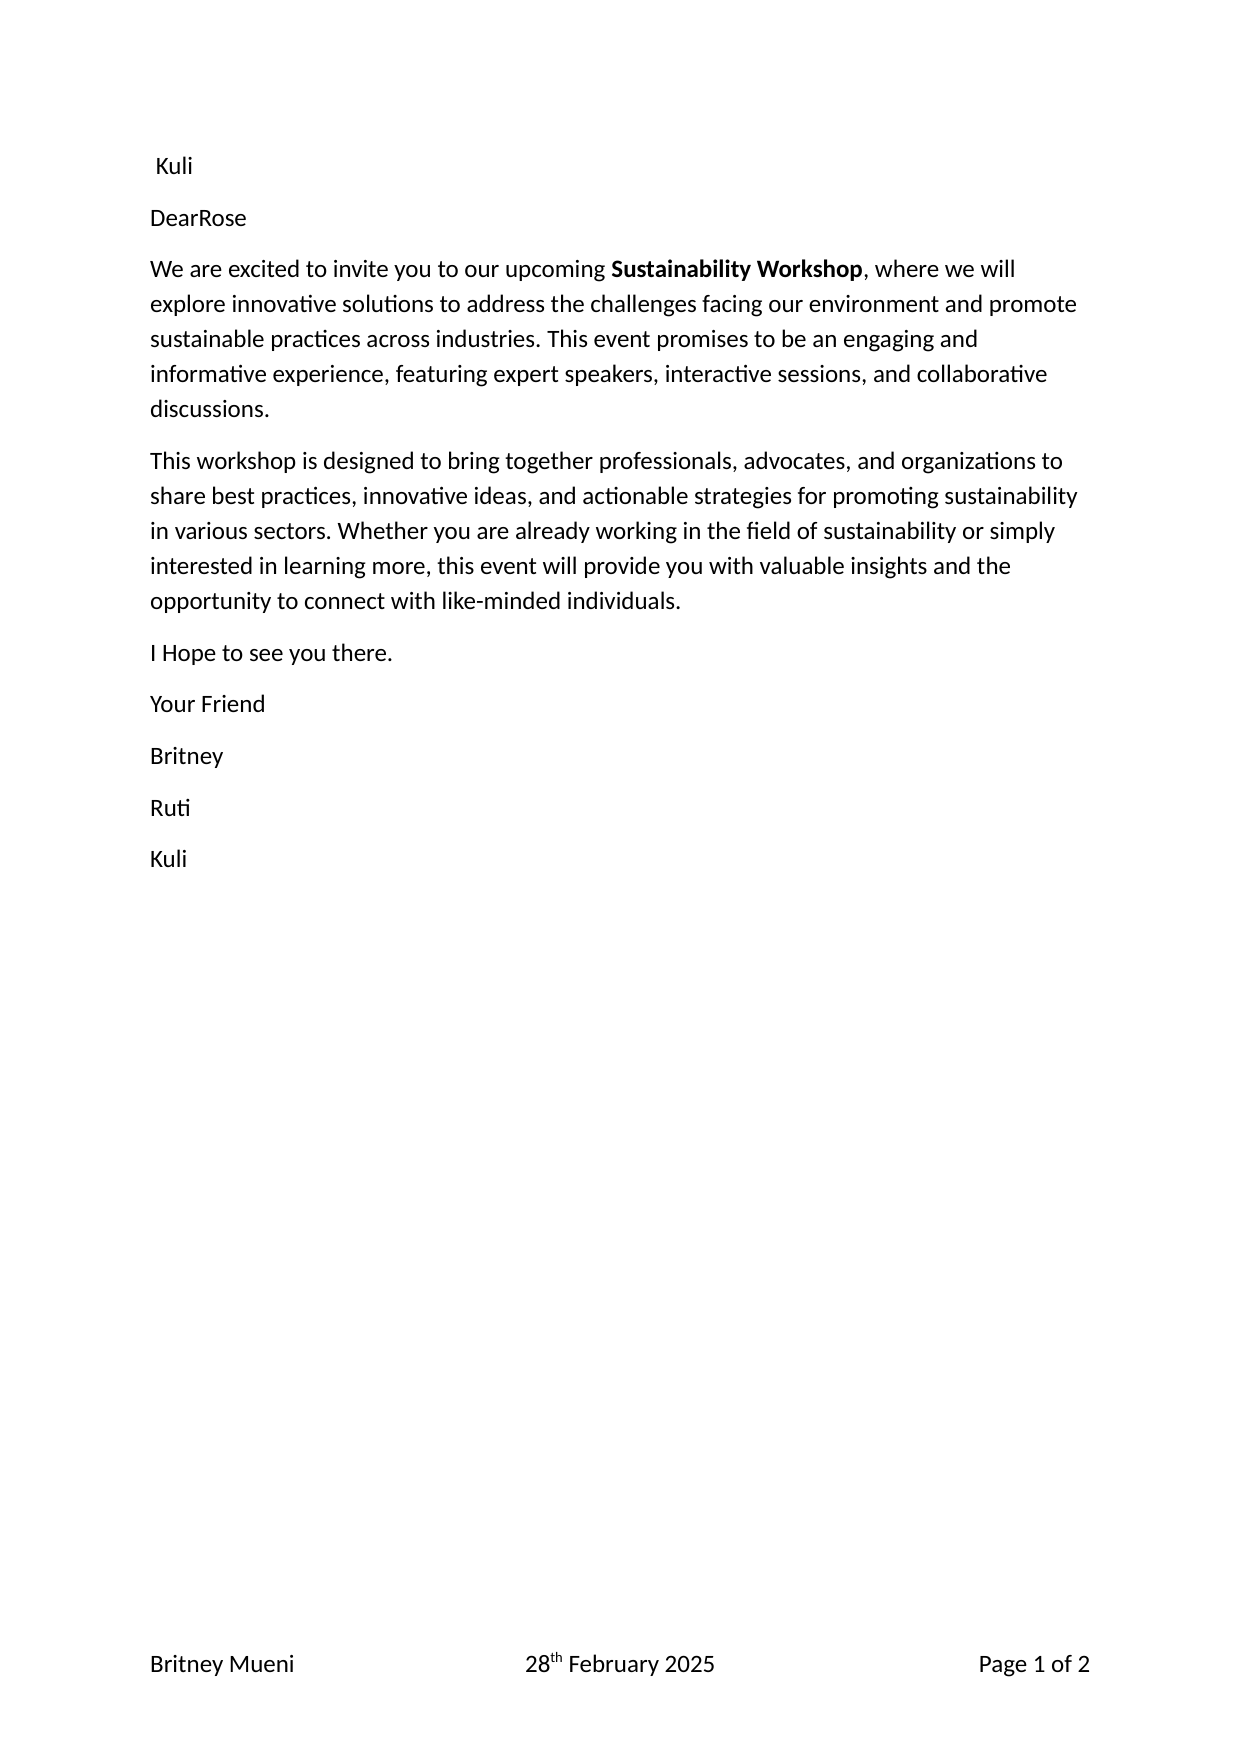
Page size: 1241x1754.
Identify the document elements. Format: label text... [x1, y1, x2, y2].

text Your Friend [150, 688, 1090, 719]
text Ruti [150, 792, 1090, 822]
text This workshop is designed to bring together professionals, advocates, and organizations to share best practices, innovative ideas, and actionable strategies for promoting sustainability in various sectors. Whether you are already working in the field of sustainability or simply interested in learning more, this event will provide you with valuable insights and the opportunity to connect with like-minded individuals. [150, 445, 1090, 616]
text Britney [150, 740, 1090, 771]
text DearRose [150, 202, 1090, 232]
text We are excited to invite you to our upcoming Sustainability Workshop, where we will explore innovative solutions to address the challenges facing our environment and promote sustainable practices across industries. This event promises to be an engaging and informative experience, featuring expert speakers, interactive sessions, and collaborative discussions. [150, 253, 1090, 424]
text Kuli [150, 843, 1090, 874]
text Kuli [150, 150, 1090, 181]
text I Hope to see you there. [150, 637, 1090, 667]
